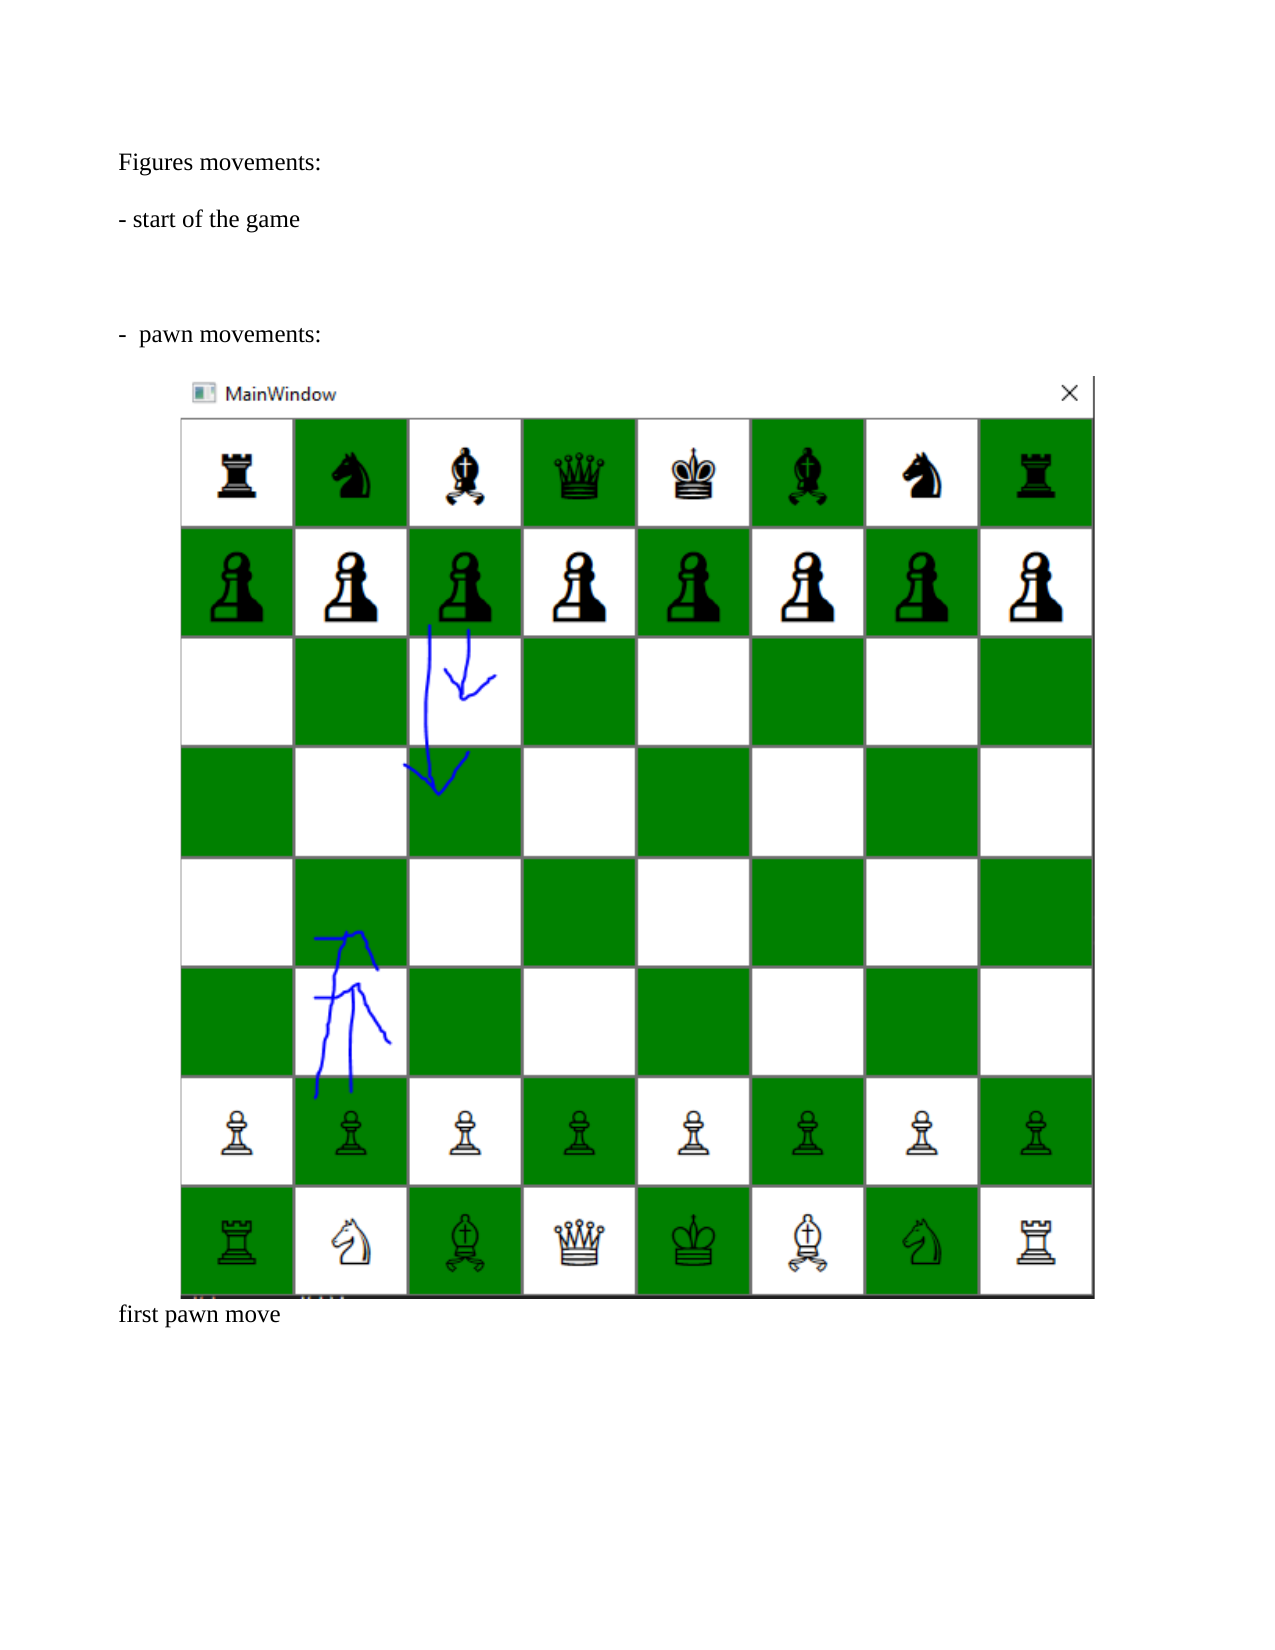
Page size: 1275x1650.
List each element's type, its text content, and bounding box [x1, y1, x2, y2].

text Figures movements: [118, 147, 1157, 176]
text - start of the game [118, 204, 1157, 233]
text - pawn movements: [118, 319, 1157, 348]
text first pawn move [118, 727, 1157, 1327]
picture [180, 376, 1095, 1299]
